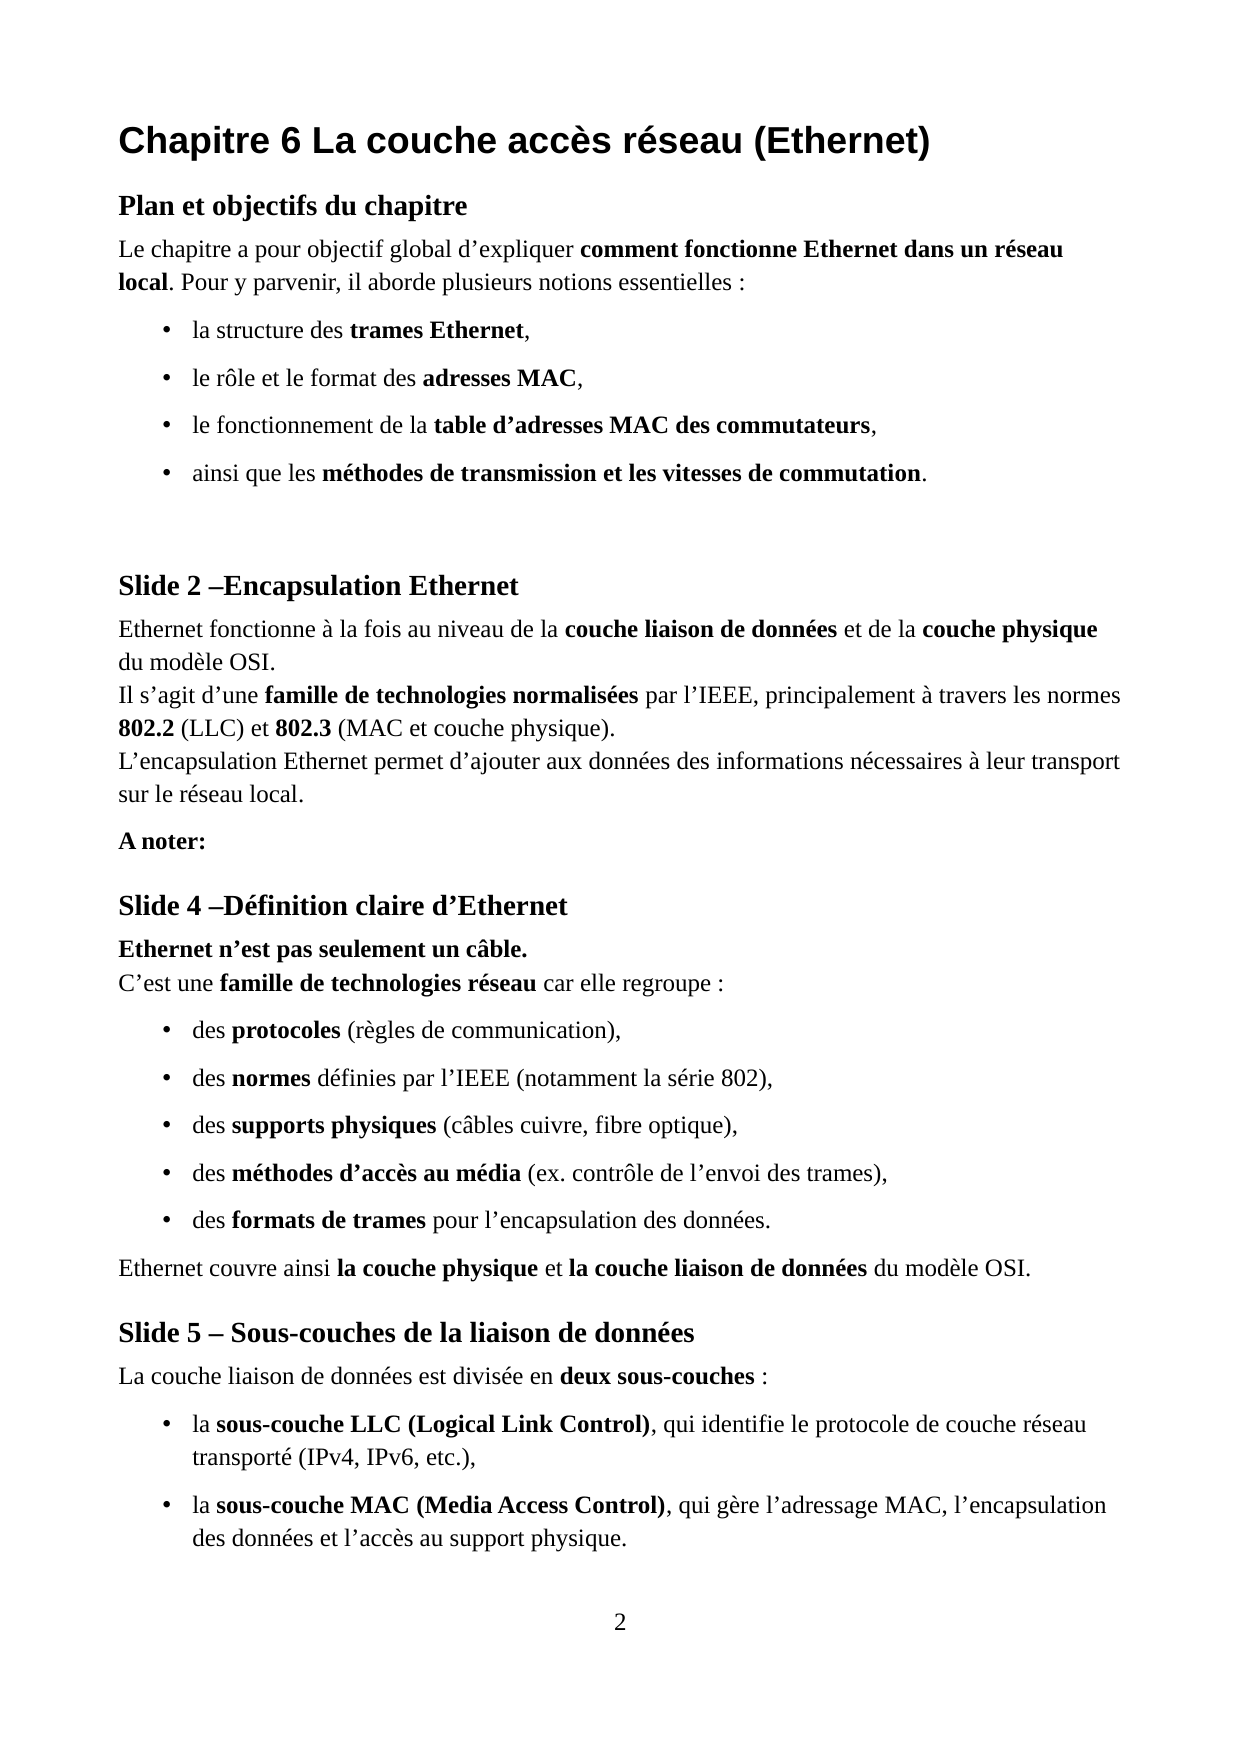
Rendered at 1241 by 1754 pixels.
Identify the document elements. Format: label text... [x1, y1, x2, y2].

list des supports physiques (câbles cuivre, fibre optique), [162, 1110, 1122, 1139]
text Ethernet couvre ainsi la couche physique et la couche liaison de données du modèle OSI. [118, 1253, 1122, 1282]
list ainsi que les méthodes de transmission et les vitesses de commutation. [162, 458, 1122, 487]
text Le chapitre a pour objectif global d’expliquer comment fonctionne Ethernet dans un réseau local. Pour y parvenir, il aborde plusieurs notions essentielles : [118, 234, 1122, 296]
list des normes définies par l’IEEE (notamment la série 802), [162, 1063, 1122, 1092]
text La couche liaison de données est divisée en deux sous-couches : [118, 1361, 1122, 1390]
list la sous-couche MAC (Media Access Control), qui gère l’adressage MAC, l’encapsulation des données et l’accès au support physique. [162, 1490, 1122, 1551]
list des formats de trames pour l’encapsulation des données. [162, 1206, 1122, 1234]
text Ethernet fonctionne à la fois au niveau de la couche liaison de données et de la couche physique du modèle OSI. Il s’agit d’une famille de technologies normalisées par l’IEEE, principalement à travers les normes 802.2 (LLC) et 802.3 (MAC et couche physique). L’encapsulation Ethernet permet d’ajouter aux données des informations nécessaires à leur transport sur le réseau local. [118, 614, 1122, 807]
list des protocoles (règles de communication), [162, 1015, 1122, 1044]
text A noter: [118, 826, 1122, 855]
list le rôle et le format des adresses MAC, [162, 363, 1122, 391]
subtitle Slide 5 – Sous-couches de la liaison de données [118, 1315, 1122, 1349]
subtitle Slide 4 –Définition claire d’Ethernet [118, 888, 1122, 922]
list la structure des trames Ethernet, [162, 315, 1122, 344]
subtitle Plan et objectifs du chapitre [118, 188, 1122, 222]
list des méthodes d’accès au média (ex. contrôle de l’envoi des trames), [162, 1158, 1122, 1187]
subtitle Slide 2 –Encapsulation Ethernet [118, 568, 1122, 601]
text Ethernet n’est pas seulement un câble. C’est une famille de technologies réseau car elle regroupe : [118, 934, 1122, 996]
list le fonctionnement de la table d’adresses MAC des commutateurs, [162, 410, 1122, 439]
subtitle Chapitre 6 La couche accès réseau (Ethernet) [118, 118, 1122, 161]
list la sous-couche LLC (Logical Link Control), qui identifie le protocole de couche réseau transporté (IPv4, IPv6, etc.), [162, 1409, 1122, 1471]
